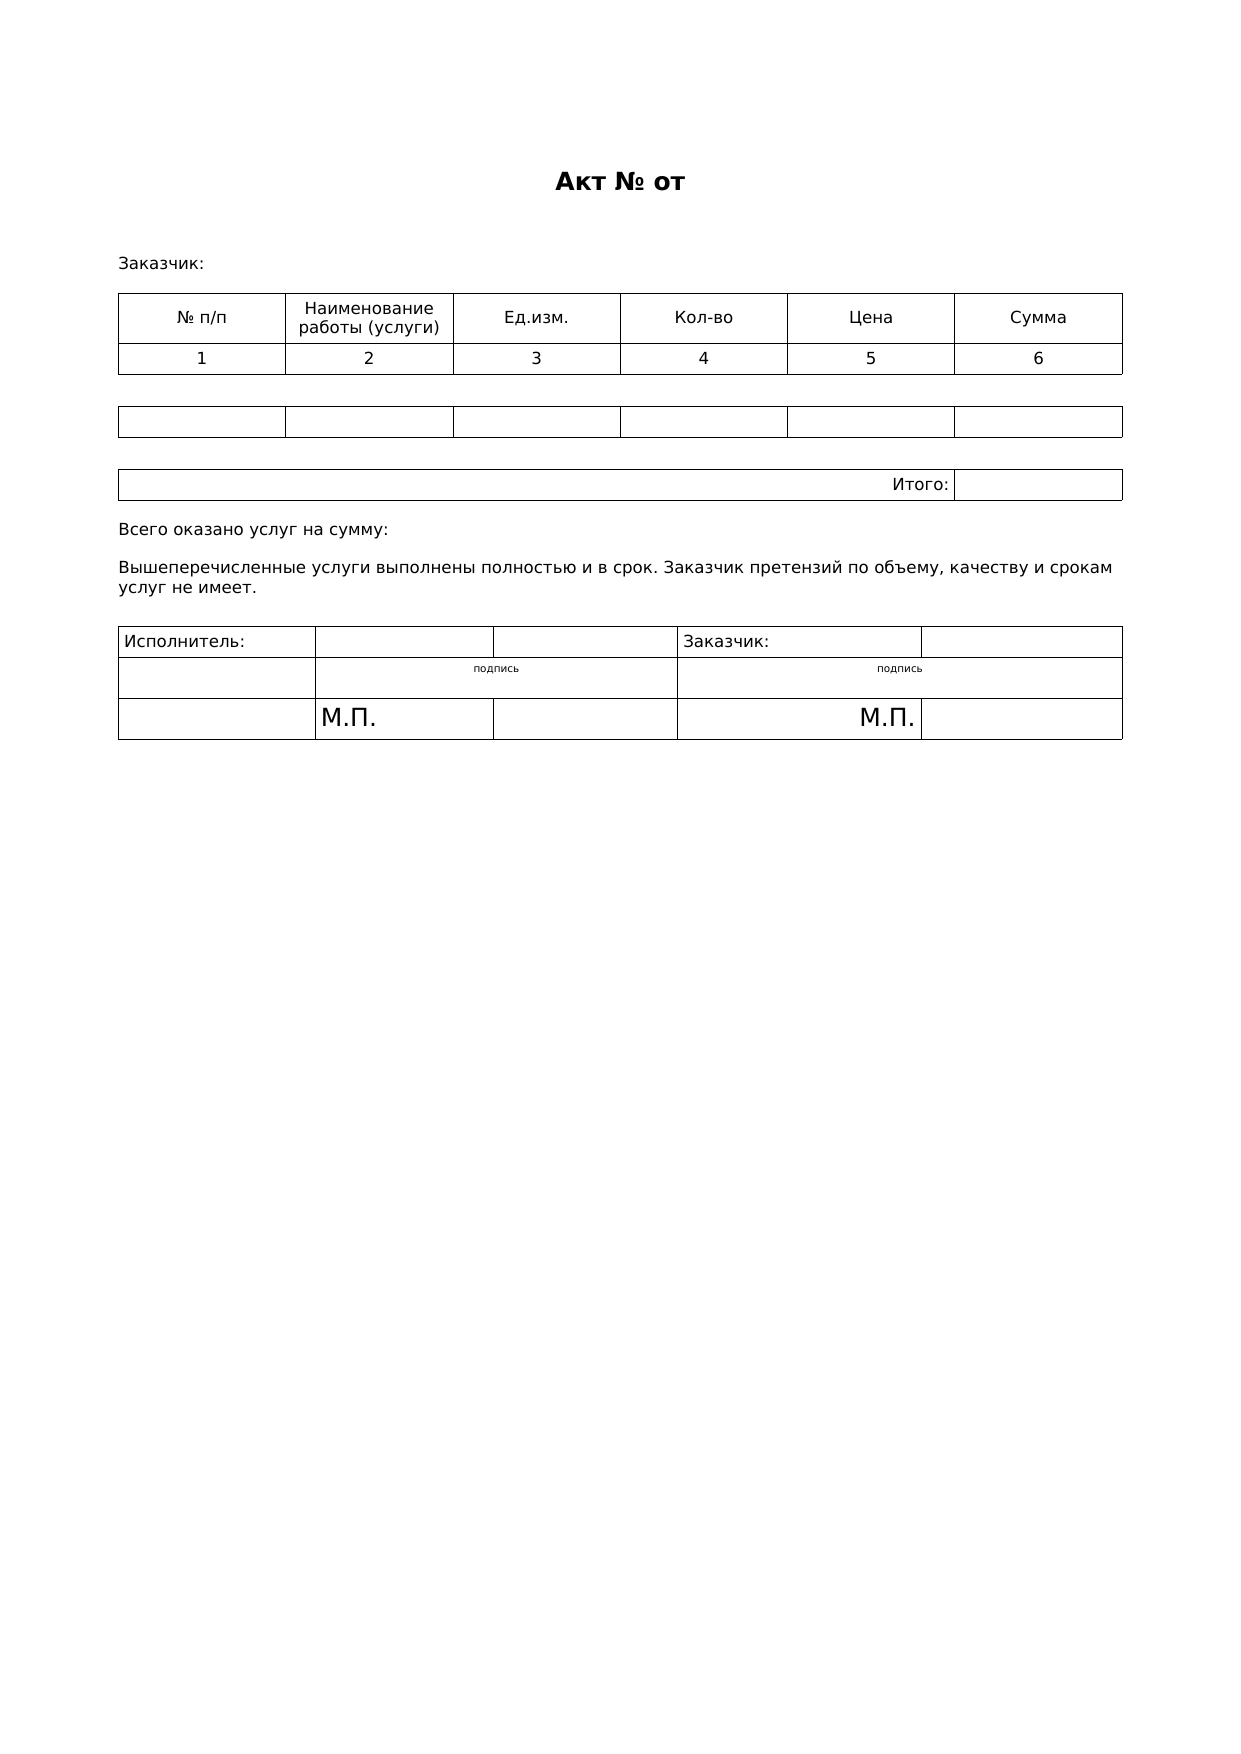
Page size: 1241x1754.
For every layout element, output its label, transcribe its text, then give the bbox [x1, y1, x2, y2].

table_cell М.П. [316, 699, 493, 738]
table_cell 5 [788, 344, 954, 374]
table_header Исполнитель: [119, 627, 315, 657]
table_cell 6 [955, 344, 1122, 374]
text Вышеперечисленные услуги выполнены полностью и в срок. Заказчик претензий по объему, качеству и срокам услуг не имеет. [118, 558, 1122, 597]
table_header Кол-во [621, 294, 787, 343]
table_cell [119, 699, 315, 738]
table_header [955, 470, 1122, 500]
table_cell 4 [621, 344, 787, 374]
table_header Цена [788, 294, 954, 343]
table_header [788, 407, 954, 437]
table_header [119, 407, 285, 437]
text Акт № от [118, 167, 1122, 196]
table_cell 1 [119, 344, 285, 374]
table_cell подпись [678, 658, 1122, 698]
table_header Ед.изм. [454, 294, 620, 343]
table_header Наименование работы (услуги) [286, 294, 453, 343]
table_header [286, 407, 453, 437]
table_header [494, 627, 677, 657]
table_cell [494, 699, 677, 738]
table_header [621, 407, 787, 437]
table_header [316, 627, 493, 657]
table_header [922, 627, 1122, 657]
table_cell 2 [286, 344, 453, 374]
table_header Итого: [119, 470, 954, 500]
table_cell М.П. [678, 699, 921, 738]
table_header Заказчик: [678, 627, 921, 657]
table_header Сумма [955, 294, 1122, 343]
table_cell 3 [454, 344, 620, 374]
table_cell [922, 699, 1122, 738]
table_header [955, 407, 1122, 437]
text Всего оказано услуг на сумму: [118, 519, 1122, 539]
table_cell подпись [316, 658, 677, 698]
table_header № п/п [119, 294, 285, 343]
text Заказчик: [118, 254, 1122, 273]
table_cell [119, 658, 315, 698]
table_header [454, 407, 620, 437]
